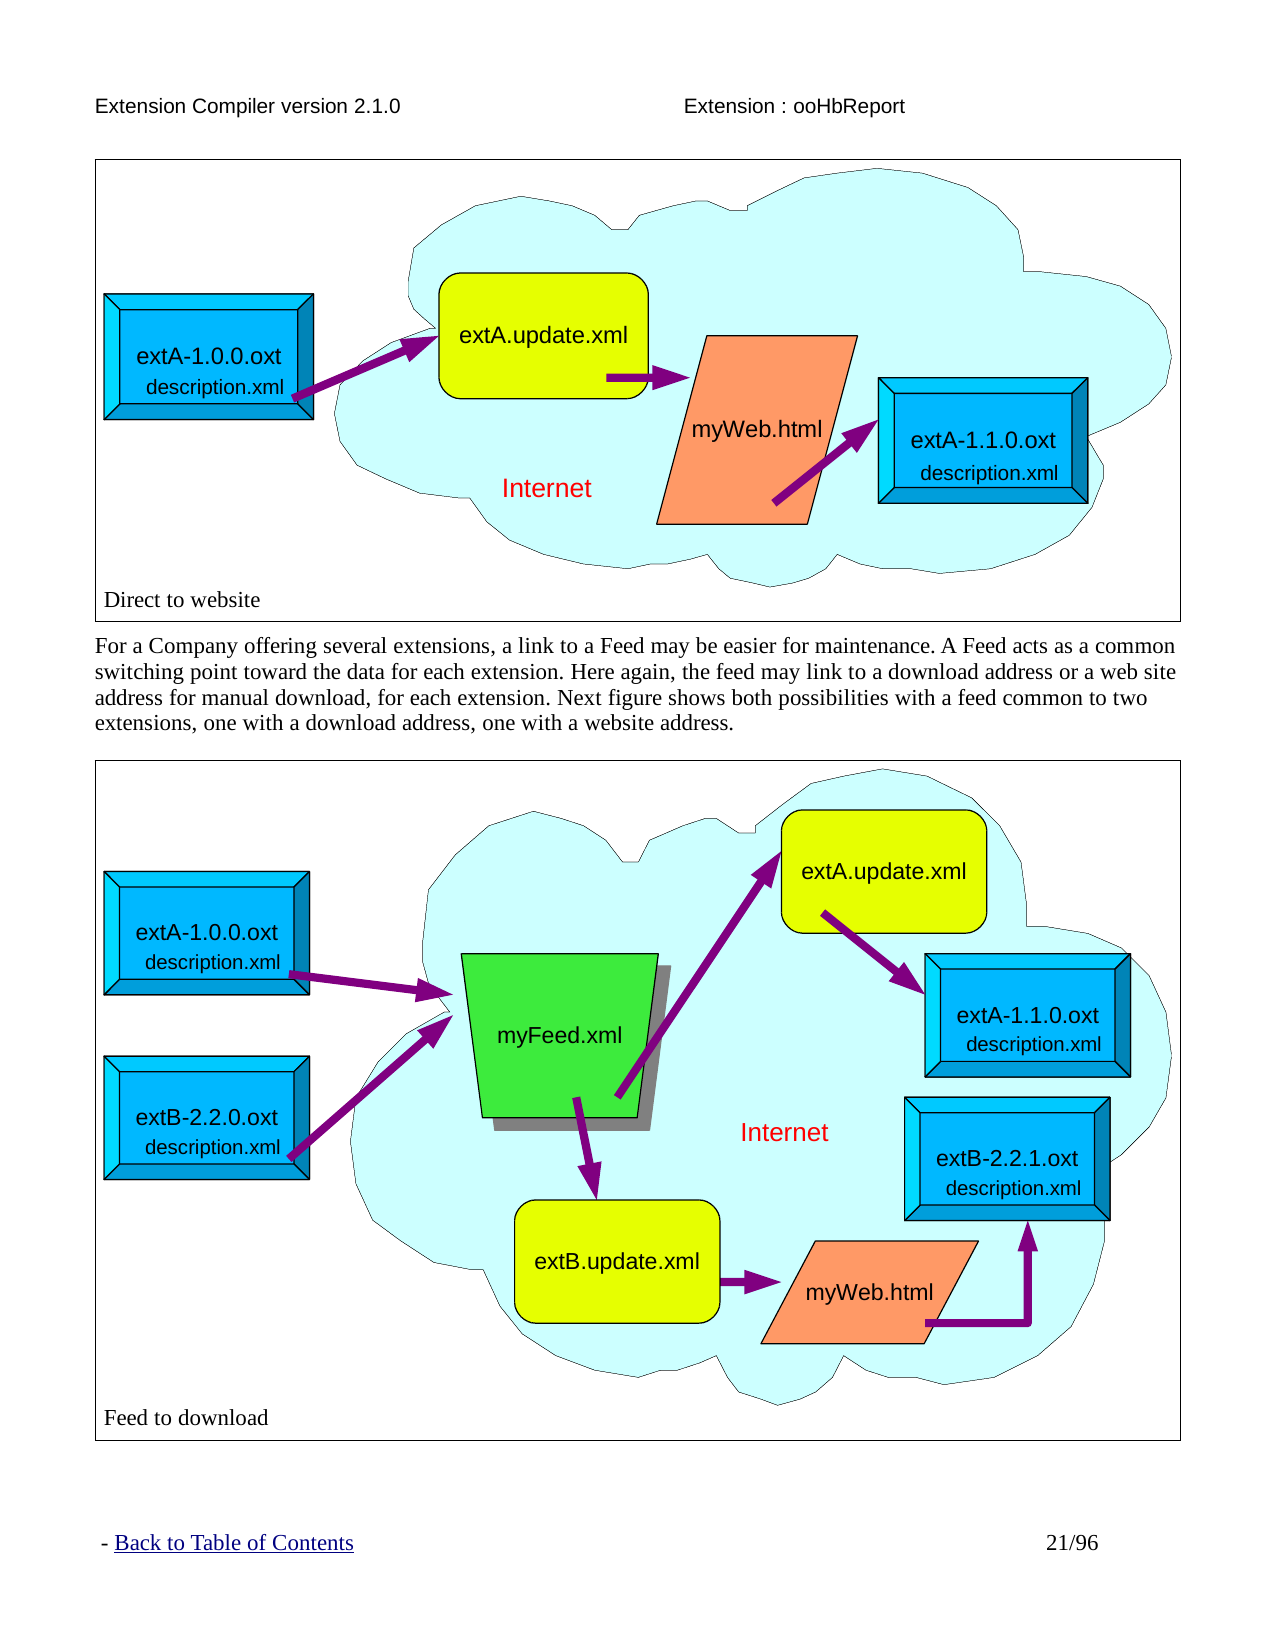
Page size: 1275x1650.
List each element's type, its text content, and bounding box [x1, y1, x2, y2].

text Feed to download [103, 769, 875, 985]
text Feed to download [891, 769, 1172, 1050]
text For a Company offering several extensions, a link to a Feed may be easier for maintenance. A Feed acts as a common switching point toward the data for each extension. Here again, the feed may link to a download address or a web site address for manual download, for each extension. Next figure shows both possibilities with a feed common to two extensions, one with a download address, one with a website address. [94, 160, 1181, 736]
text Direct to website [885, 168, 1172, 353]
text Feed to download [103, 1061, 1172, 1431]
text Direct to website [103, 168, 870, 383]
text Feed to download [103, 982, 448, 1133]
text [94, 147, 1181, 159]
text Direct to website [103, 361, 1172, 613]
